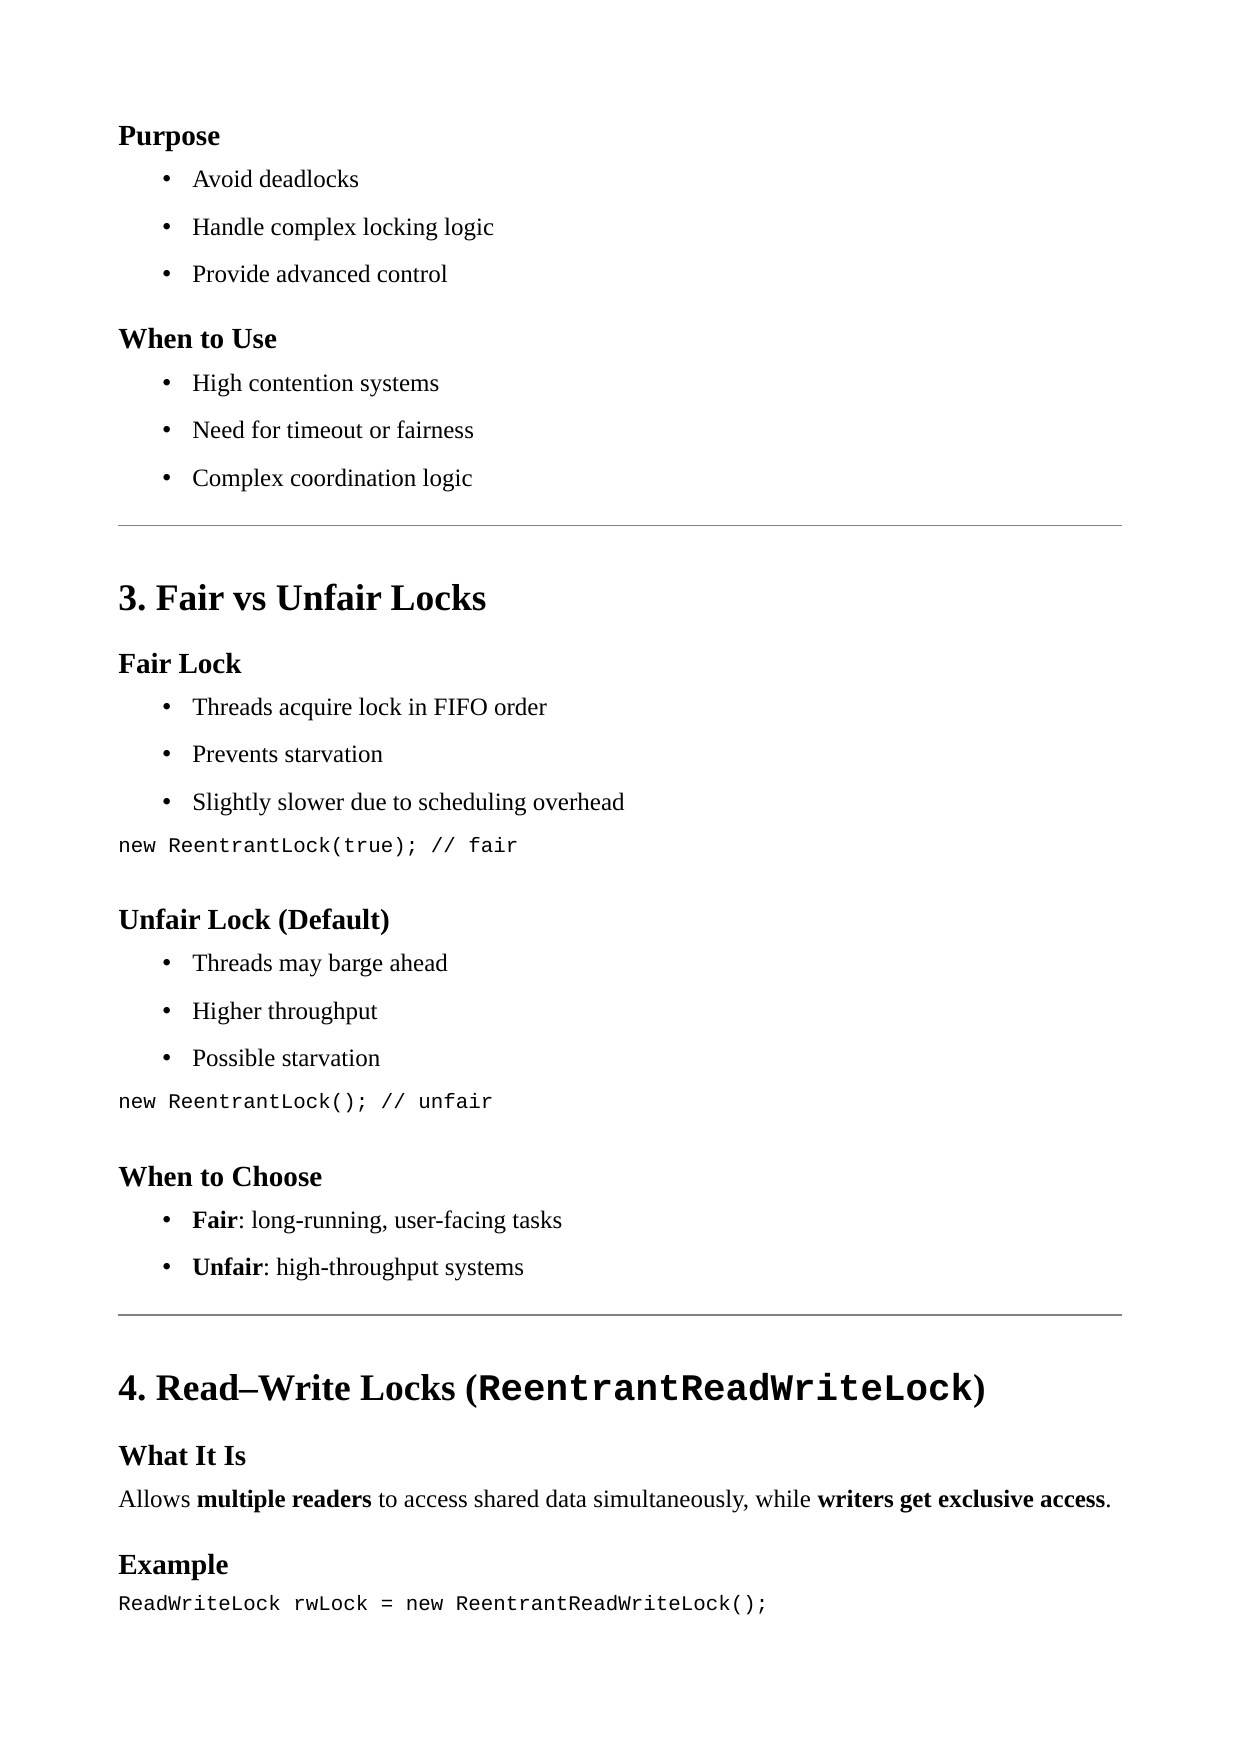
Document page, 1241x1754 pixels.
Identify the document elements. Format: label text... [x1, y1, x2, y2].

list Need for timeout or fairness [162, 415, 1122, 444]
subtitle Example [118, 1547, 1122, 1580]
list Provide advanced control [162, 259, 1122, 288]
text new ReentrantLock(); // unfair [118, 1091, 1122, 1115]
list Prevents starvation [162, 739, 1122, 768]
list Threads may barge ahead [162, 948, 1122, 977]
subtitle 3. Fair vs Unfair Locks [118, 576, 1122, 619]
text Allows multiple readers to access shared data simultaneously, while writers get exclusive access. [118, 1484, 1122, 1513]
list Possible starvation [162, 1043, 1122, 1072]
subtitle When to Choose [118, 1159, 1122, 1192]
subtitle 4. Read–Write Locks (ReentrantReadWriteLock) [118, 1365, 1122, 1411]
text ReadWriteLock rwLock = new ReentrantReadWriteLock(); [118, 1593, 1122, 1616]
list Slightly slower due to scheduling overhead [162, 787, 1122, 816]
list Higher throughput [162, 996, 1122, 1025]
subtitle Purpose [118, 118, 1122, 152]
subtitle Fair Lock [118, 646, 1122, 679]
text new ReentrantLock(true); // fair [118, 834, 1122, 858]
list High contention systems [162, 368, 1122, 396]
list Fair: long-running, user-facing tasks [162, 1205, 1122, 1234]
subtitle Unfair Lock (Default) [118, 902, 1122, 936]
subtitle What It Is [118, 1438, 1122, 1472]
list Unfair: high-throughput systems [162, 1252, 1122, 1281]
list Complex coordination logic [162, 463, 1122, 492]
list Threads acquire lock in FIFO order [162, 692, 1122, 721]
list Handle complex locking logic [162, 212, 1122, 241]
subtitle When to Use [118, 322, 1122, 355]
list Avoid deadlocks [162, 164, 1122, 193]
